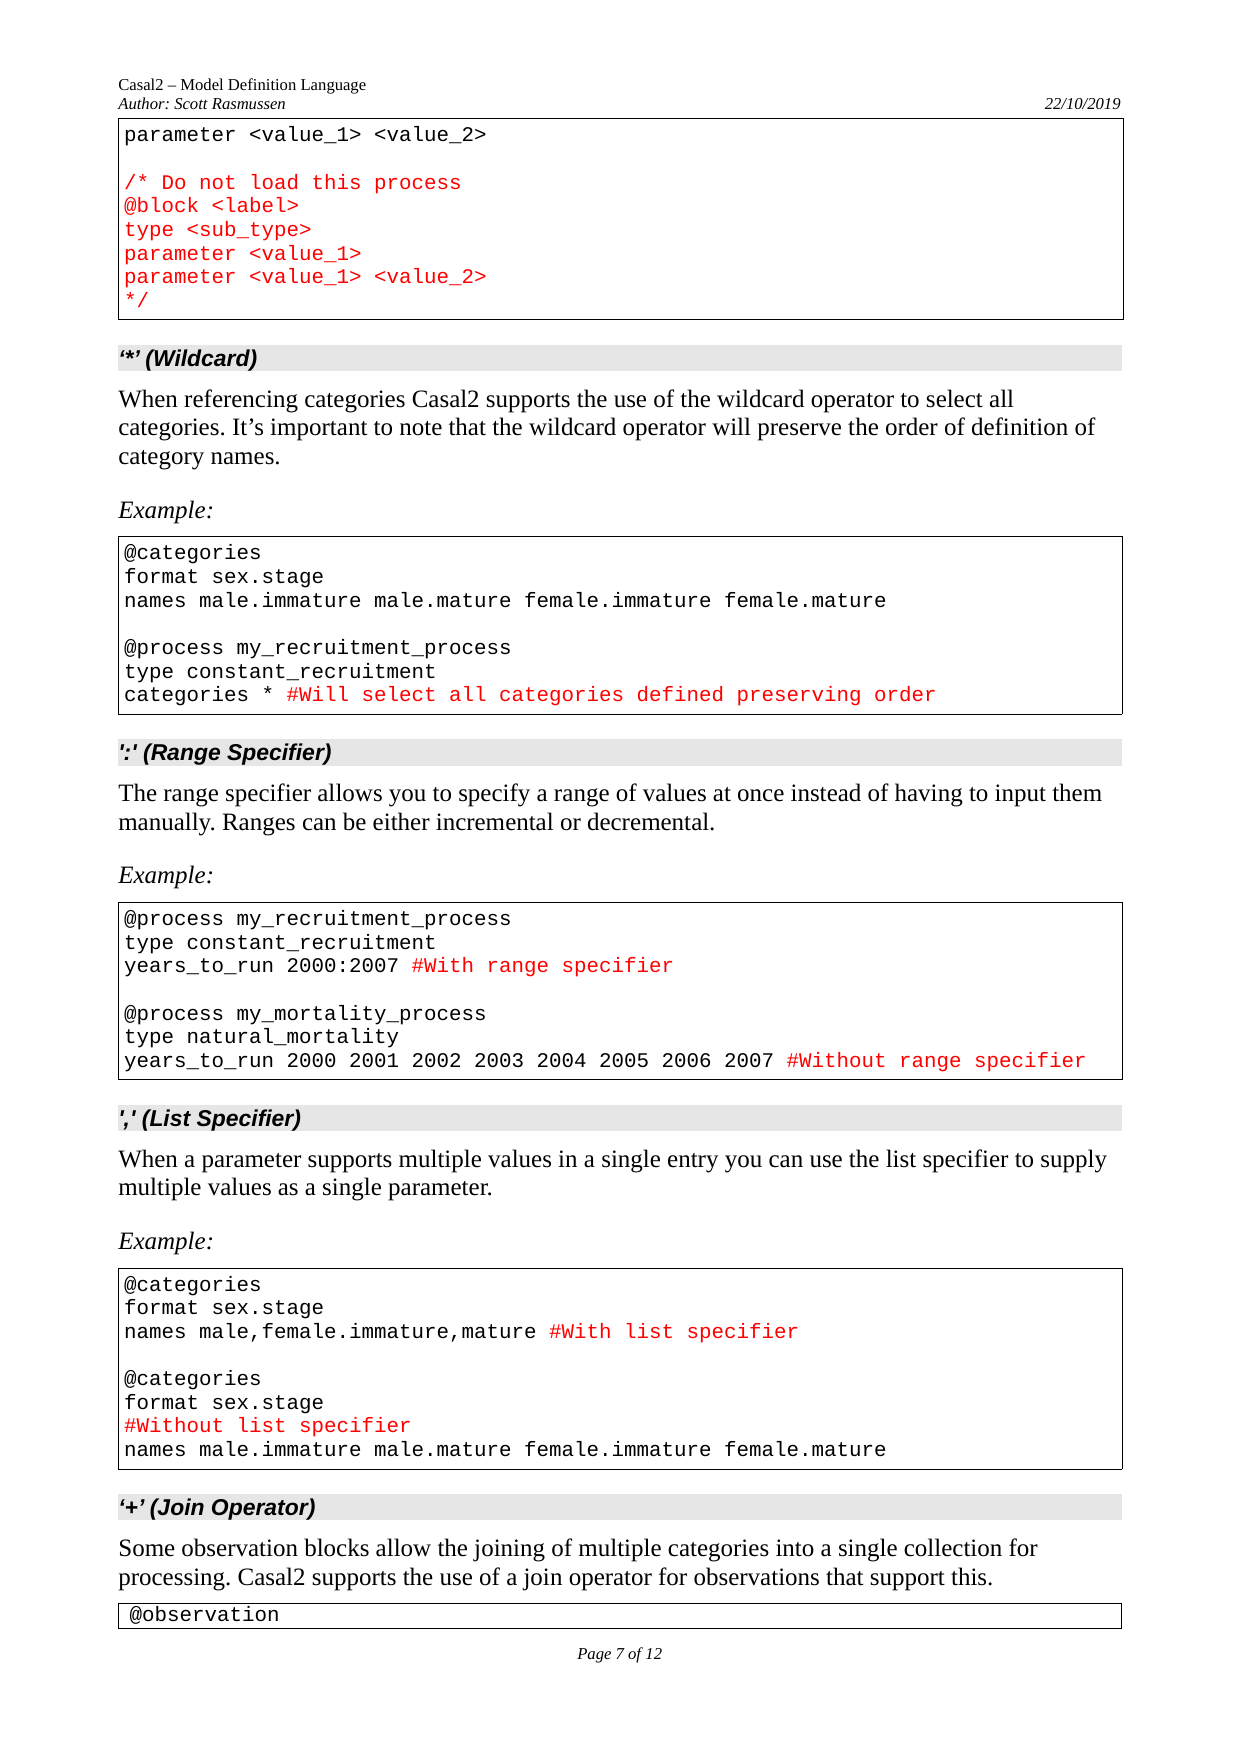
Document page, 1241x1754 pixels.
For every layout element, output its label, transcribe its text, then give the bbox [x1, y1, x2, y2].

text Example: [118, 495, 1122, 524]
table_header @observation [119, 1604, 1121, 1628]
text Some observation blocks allow the joining of multiple categories into a single collection for processing. Casal2 supports the use of a join operator for observations that support this. [118, 1533, 1122, 1590]
text Example: [118, 861, 1122, 889]
table_header parameter <value_1> <value_2> /* Do not load this process @block <label> type <sub_type> parameter <value_1> parameter <value_1> <value_2> */ [119, 119, 1123, 319]
text Example: [118, 1226, 1122, 1255]
text When referencing categories Casal2 supports the use of the wildcard operator to select all categories. It’s important to note that the wildcard operator will preserve the order of definition of category names. [118, 384, 1122, 470]
text The range specifier allows you to specify a range of values at once instead of having to input them manually. Ranges can be either incremental or decremental. [118, 778, 1122, 836]
text When a parameter supports multiple values in a single entry you can use the list specifier to supply multiple values as a single parameter. [118, 1144, 1122, 1201]
subtitle ‘*’ (Wildcard) [118, 345, 1122, 371]
table_header @process my_recruitment_process type constant_recruitment years_to_run 2000:2007 #With range specifier @process my_mortality_process type natural_mortality years_to_run 2000 2001 2002 2003 2004 2005 2006 2007 #Without range specifier [119, 903, 1122, 1079]
subtitle ':' (Range Specifier) [118, 739, 1122, 766]
table_header @categories format sex.stage names male,female.immature,mature #With list specifier @categories format sex.stage #Without list specifier names male.immature male.mature female.immature female.mature [119, 1269, 1122, 1468]
subtitle ',' (List Specifier) [118, 1105, 1122, 1131]
table_header @categories format sex.stage names male.immature male.mature female.immature female.mature @process my_recruitment_process type constant_recruitment categories * #Will select all categories defined preserving order [119, 537, 1122, 714]
subtitle ‘+’ (Join Operator) [118, 1494, 1122, 1520]
